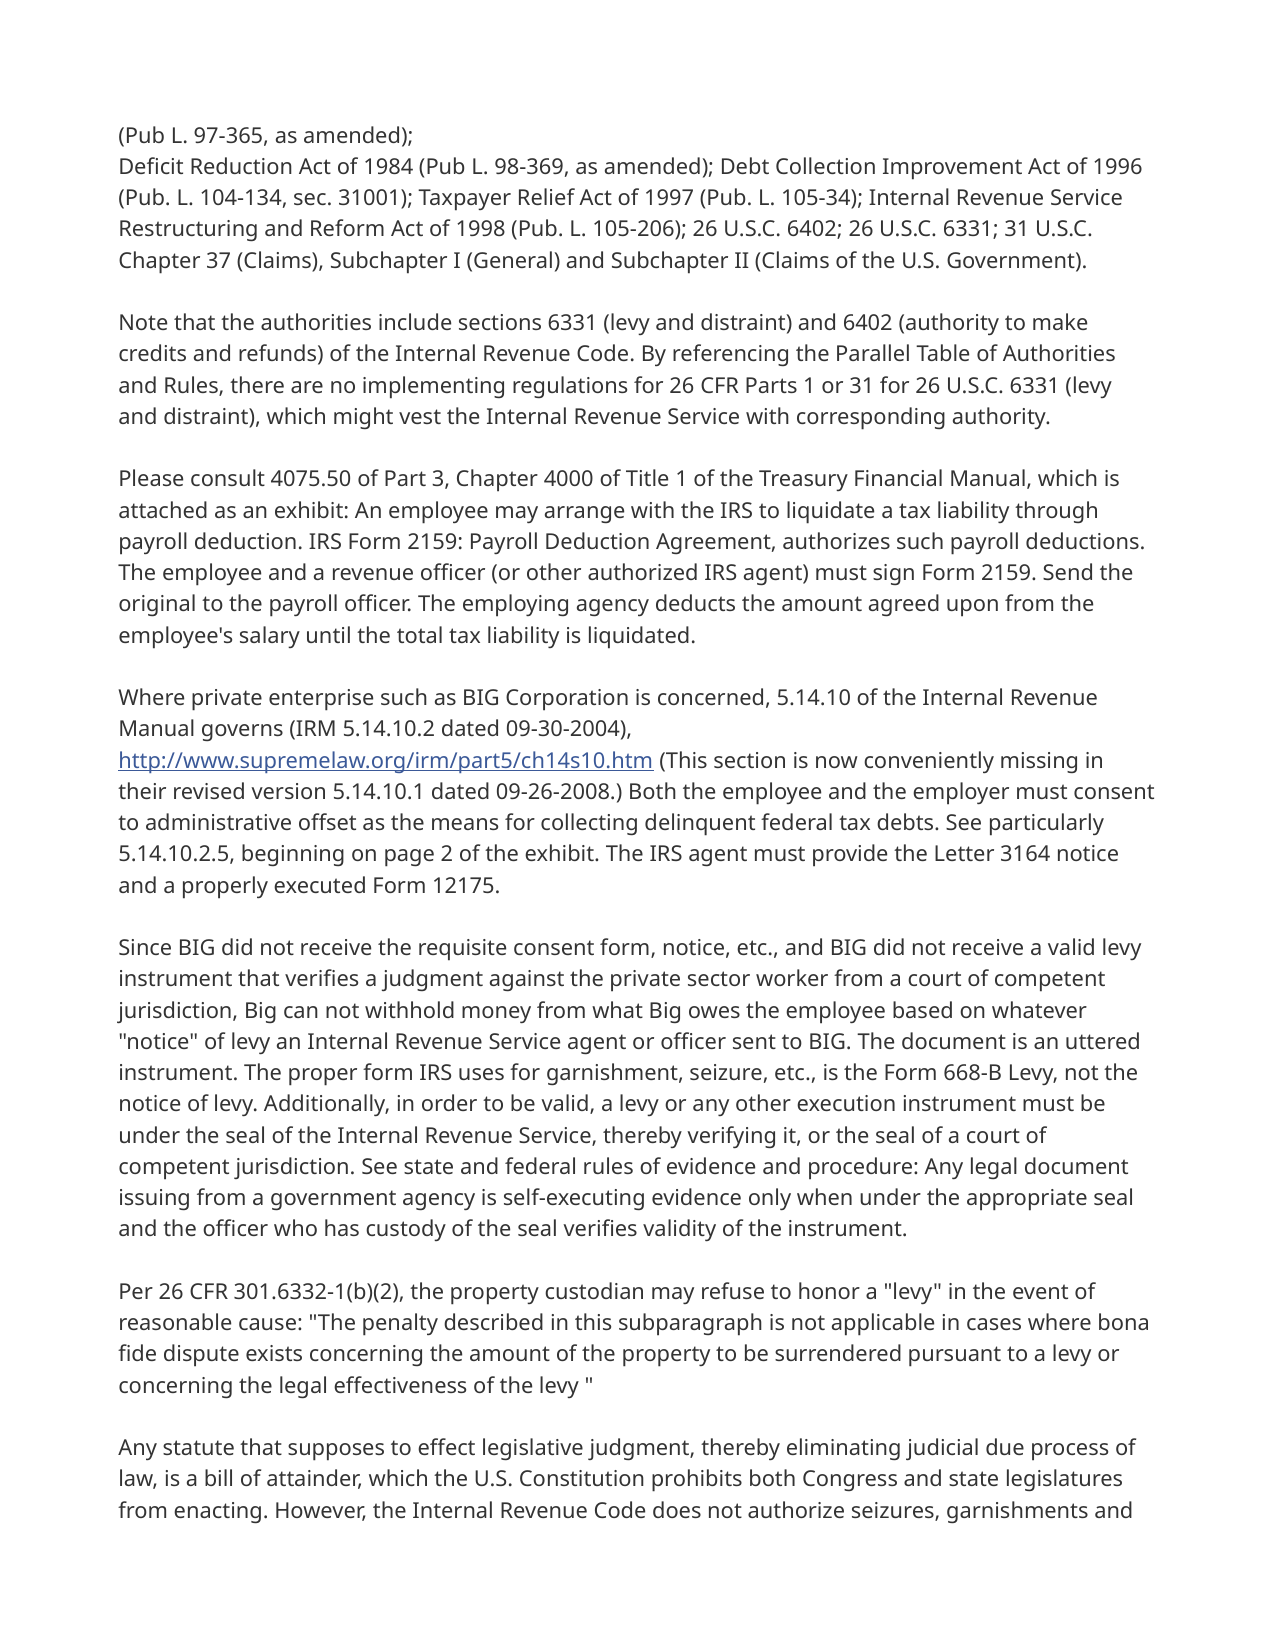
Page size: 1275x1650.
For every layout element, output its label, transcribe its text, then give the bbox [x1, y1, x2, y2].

text Please consult 4075.50 of Part 3, Chapter 4000 of Title 1 of the Treasury Financial Manual, which is attached as an exhibit: An employee may arrange with the IRS to liquidate a tax liability through payroll deduction. IRS Form 2159: Payroll Deduction Agreement, authorizes such payroll deductions. The employee and a revenue officer (or other authorized IRS agent) must sign Form 2159. Send the original to the payroll officer. The employing agency deducts the amount agreed upon from the employee's salary until the total tax liability is liquidated. [118, 462, 1157, 649]
text Any statute that supposes to effect legislative judgment, thereby eliminating judicial due process of law, is a bill of attainder, which the U.S. Constitution prohibits both Congress and state legislatures from enacting. However, the Internal Revenue Code does not authorize seizures, garnishments and [118, 1431, 1157, 1524]
text Note that the authorities include sections 6331 (levy and distraint) and 6402 (authority to make credits and refunds) of the Internal Revenue Code. By referencing the Parallel Table of Authorities and Rules, there are no implementing regulations for 26 CFR Parts 1 or 31 for 26 U.S.C. 6331 (levy and distraint), which might vest the Internal Revenue Service with corresponding authority. [118, 306, 1157, 431]
text Per 26 CFR 301.6332-1(b)(2), the property custodian may refuse to honor a "levy" in the event of reasonable cause: "The penalty described in this subparagraph is not applicable in cases where bona fide dispute exists concerning the amount of the property to be surrendered pursuant to a levy or concerning the legal effectiveness of the levy " [118, 1274, 1157, 1399]
text Deficit Reduction Act of 1984 (Pub L. 98-369, as amended); Debt Collection Improvement Act of 1996 (Pub. L. 104-134, sec. 31001); Taxpayer Relief Act of 1997 (Pub. L. 105-34); Internal Revenue Service Restructuring and Reform Act of 1998 (Pub. L. 105-206); 26 U.S.C. 6402; 26 U.S.C. 6331; 31 U.S.C. Chapter 37 (Claims), Subchapter I (General) and Subchapter II (Claims of the U.S. Government). [118, 149, 1157, 274]
text Since BIG did not receive the requisite consent form, notice, etc., and BIG did not receive a valid levy instrument that verifies a judgment against the private sector worker from a court of competent jurisdiction, Big can not withhold money from what Big owes the employee based on whatever "notice" of levy an Internal Revenue Service agent or officer sent to BIG. The document is an uttered instrument. The proper form IRS uses for garnishment, seizure, etc., is the Form 668-B Levy, not the notice of levy. Additionally, in order to be valid, a levy or any other execution instrument must be under the seal of the Internal Revenue Service, thereby verifying it, or the seal of a court of competent jurisdiction. See state and federal rules of evidence and procedure: Any legal document issuing from a government agency is self-executing evidence only when under the appropriate seal and the officer who has custody of the seal verifies validity of the instrument. [118, 931, 1157, 1243]
text Where private enterprise such as BIG Corporation is concerned, 5.14.10 of the Internal Revenue Manual governs (IRM 5.14.10.2 dated 09-30-2004), http://www.supremelaw.org/irm/part5/ch14s10.htm (This section is now conveniently missing in their revised version 5.14.10.1 dated 09-26-2008.) Both the employee and the employer must consent to administrative offset as the means for collecting delinquent federal tax debts. See particularly 5.14.10.2.5, beginning on page 2 of the exhibit. The IRS agent must provide the Letter 3164 notice and a properly executed Form 12175. [118, 681, 1157, 899]
text (Pub L. 97-365, as amended); [118, 118, 1157, 149]
